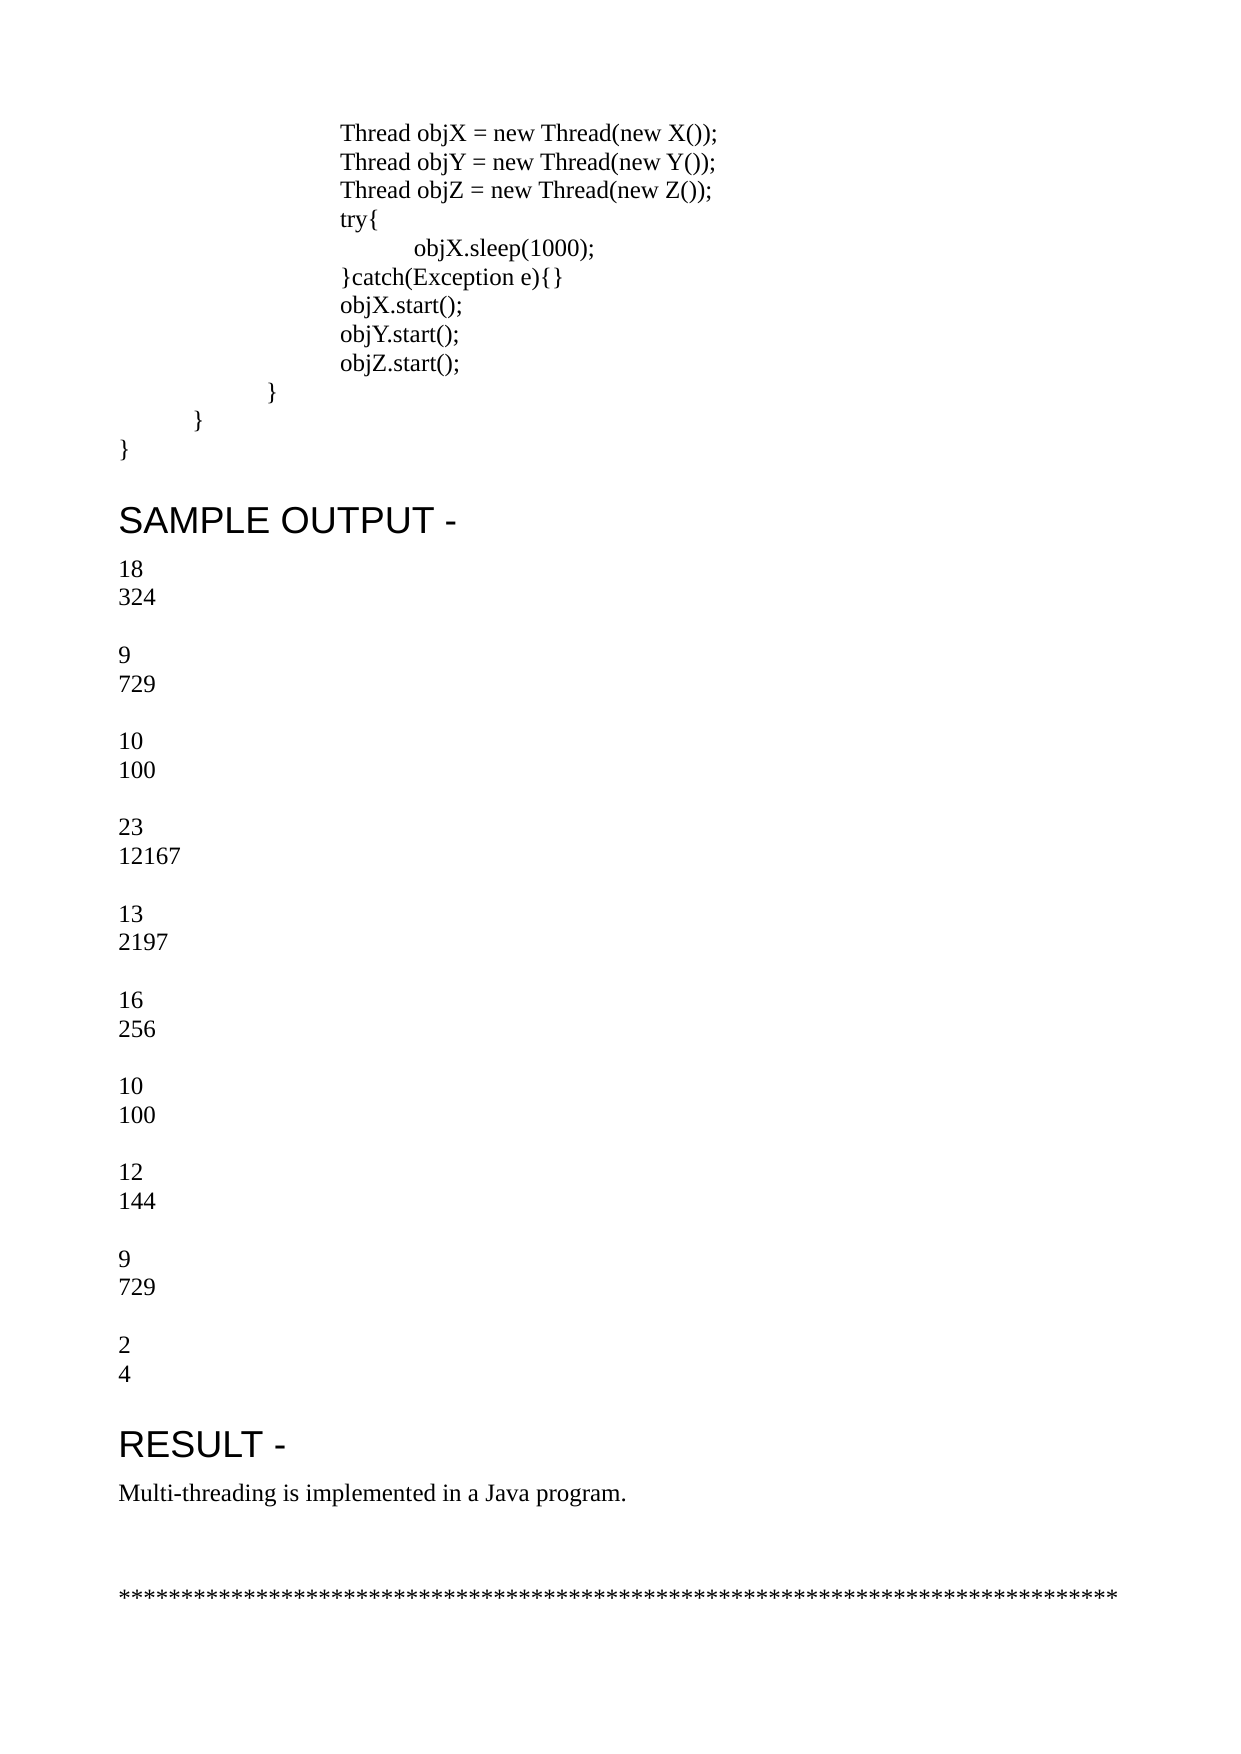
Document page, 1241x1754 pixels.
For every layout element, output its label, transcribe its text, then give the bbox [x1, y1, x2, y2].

text Thread objZ = new Thread(new Z()); [118, 176, 1122, 204]
subtitle RESULT - [118, 1422, 1122, 1466]
text 9 [118, 1244, 1122, 1272]
text 324 [118, 582, 1122, 611]
text ******************************************************************************** [118, 1583, 1122, 1612]
subtitle SAMPLE OUTPUT - [118, 498, 1122, 541]
text 23 [118, 812, 1122, 841]
text Thread objY = new Thread(new Y()); [118, 147, 1122, 176]
text }catch(Exception e){} [118, 262, 1122, 291]
text objX.start(); [118, 291, 1122, 319]
text try{ [118, 204, 1122, 233]
text objY.start(); [118, 319, 1122, 348]
text 18 [118, 554, 1122, 582]
text 256 [118, 1014, 1122, 1042]
text 16 [118, 985, 1122, 1014]
text objX.sleep(1000); [118, 233, 1122, 262]
text 2197 [118, 927, 1122, 956]
text 100 [118, 1100, 1122, 1129]
text 10 [118, 726, 1122, 755]
text 729 [118, 669, 1122, 697]
text objZ.start(); [118, 348, 1122, 377]
text 2 [118, 1330, 1122, 1359]
text 144 [118, 1186, 1122, 1215]
text 10 [118, 1071, 1122, 1100]
text 100 [118, 755, 1122, 784]
text } [118, 434, 1122, 463]
text 4 [118, 1359, 1122, 1387]
text 9 [118, 640, 1122, 669]
text } [118, 406, 1122, 434]
text Multi-threading is implemented in a Java program. [118, 1478, 1122, 1507]
text 13 [118, 899, 1122, 927]
text 12167 [118, 841, 1122, 870]
text 729 [118, 1272, 1122, 1301]
text } [118, 377, 1122, 406]
text Thread objX = new Thread(new X()); [118, 118, 1122, 147]
text 12 [118, 1157, 1122, 1186]
